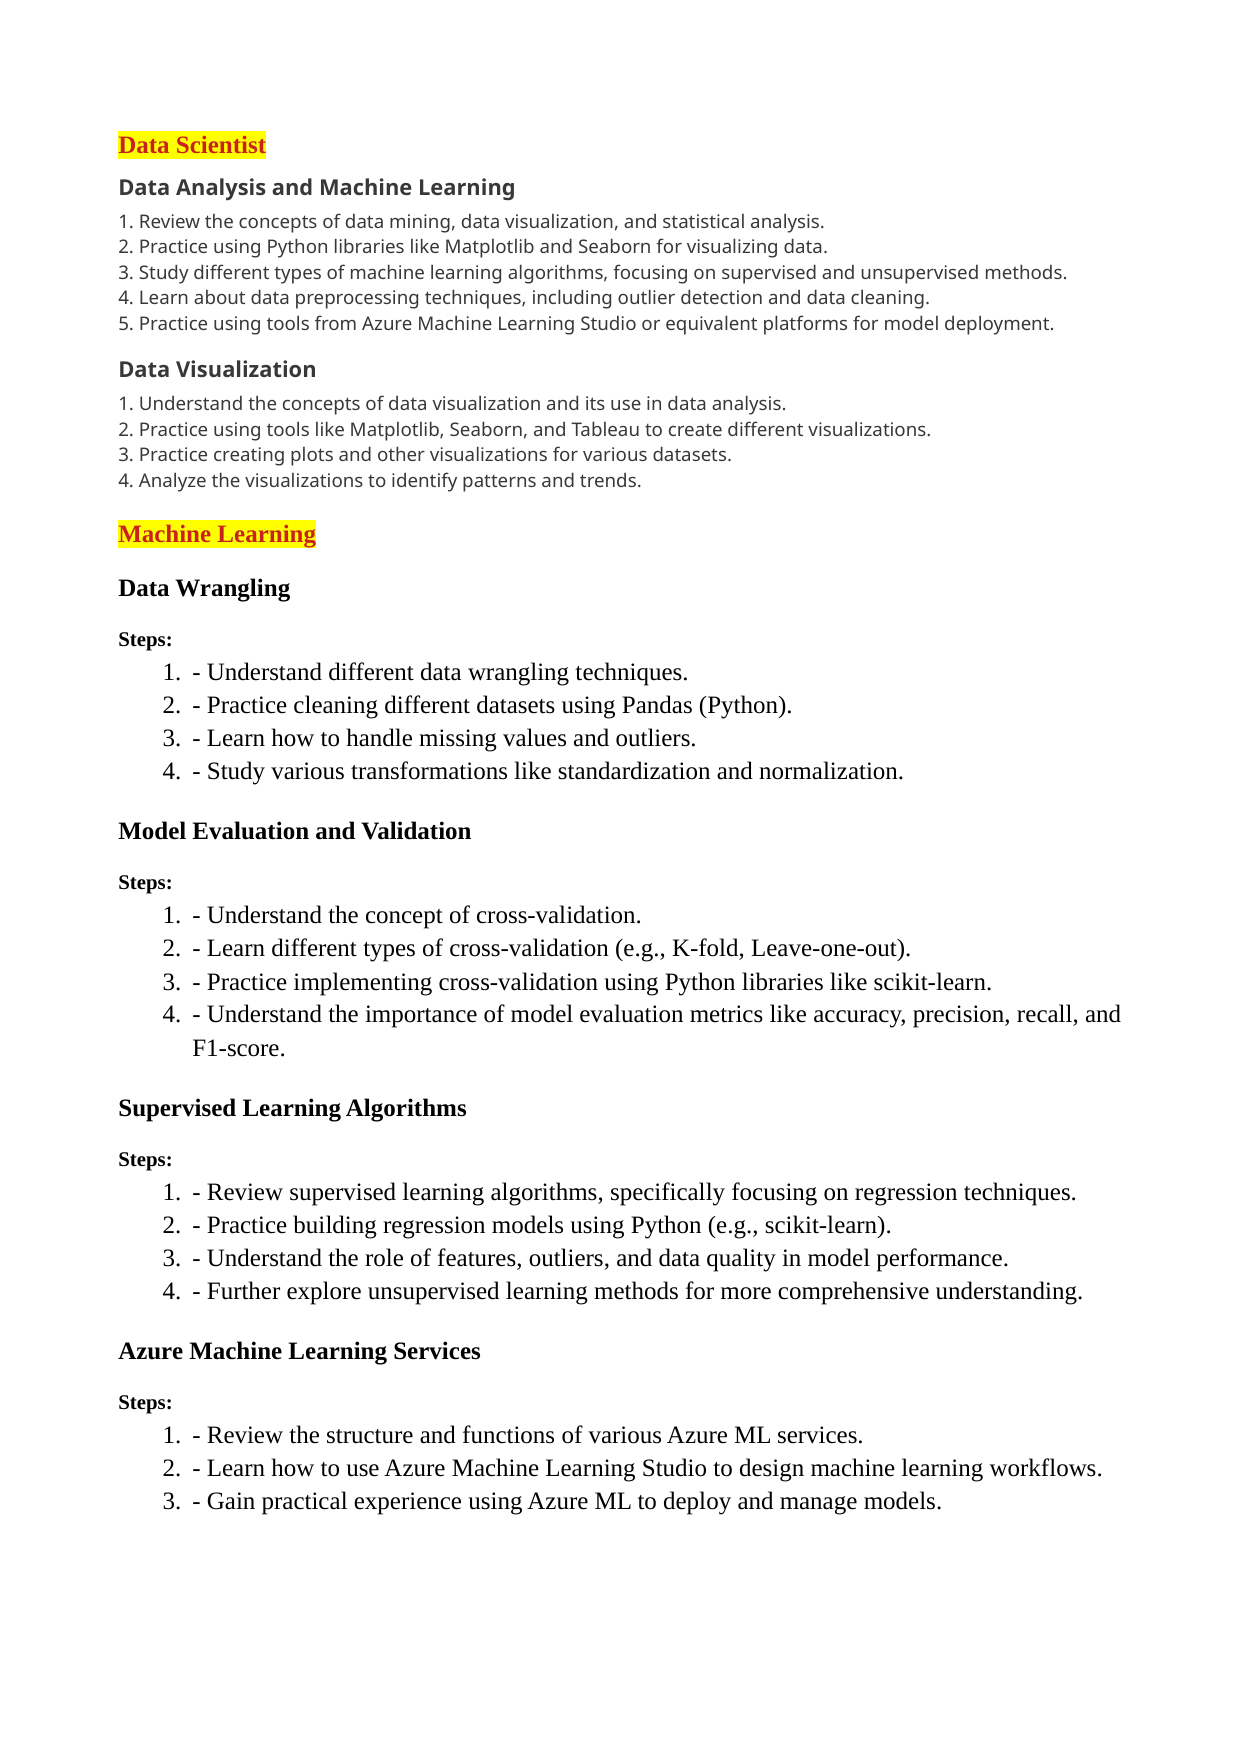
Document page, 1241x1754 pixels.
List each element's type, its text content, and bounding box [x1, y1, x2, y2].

list - Review the structure and functions of various Azure ML services. [162, 1420, 1122, 1449]
list - Understand the concept of cross-validation. [162, 901, 1122, 929]
text 1. Review the concepts of data mining, data visualization, and statistical analysis. 2. Practice using Python libraries like Matplotlib and Seaborn for visualizing data. 3. Study different types of machine learning algorithms, focusing on supervised and unsupervised methods. 4. Learn about data preprocessing techniques, including outlier detection and data cleaning. 5. Practice using tools from Azure Machine Learning Studio or equivalent platforms for model deployment. [118, 208, 1122, 336]
list - Practice building regression models using Python (e.g., scikit-learn). [162, 1210, 1122, 1238]
subtitle Machine Learning [118, 519, 1122, 548]
text 1. Understand the concepts of data visualization and its use in data analysis. 2. Practice using tools like Matplotlib, Seaborn, and Tableau to create different visualizations. 3. Practice creating plots and other visualizations for various datasets. 4. Analyze the visualizations to identify patterns and trends. [118, 390, 1122, 492]
list - Review supervised learning algorithms, specifically focusing on regression techniques. [162, 1177, 1122, 1206]
list - Further explore unsupervised learning methods for more comprehensive understanding. [162, 1276, 1122, 1304]
subtitle Azure Machine Learning Services [118, 1336, 1122, 1365]
subtitle Steps: [118, 1146, 1122, 1171]
subtitle Data Scientist [118, 131, 1122, 159]
list - Gain practical experience using Azure ML to deploy and manage models. [162, 1486, 1122, 1515]
subtitle Steps: [118, 870, 1122, 894]
list - Understand the role of features, outliers, and data quality in model performance. [162, 1243, 1122, 1272]
list - Study various transformations like standardization and normalization. [162, 756, 1122, 785]
subtitle Steps: [118, 627, 1122, 651]
list - Understand the importance of model evaluation metrics like accuracy, precision, recall, and F1-score. [162, 999, 1122, 1061]
list - Learn how to use Azure Machine Learning Studio to design machine learning workflows. [162, 1453, 1122, 1482]
subtitle Supervised Learning Algorithms [118, 1093, 1122, 1121]
subtitle Steps: [118, 1390, 1122, 1414]
text Data Visualization [118, 354, 1122, 384]
list - Understand different data wrangling techniques. [162, 657, 1122, 686]
list - Learn how to handle missing values and outliers. [162, 723, 1122, 752]
list - Learn different types of cross-validation (e.g., K-fold, Leave-one-out). [162, 933, 1122, 962]
list - Practice cleaning different datasets using Pandas (Python). [162, 690, 1122, 719]
list - Practice implementing cross-validation using Python libraries like scikit-learn. [162, 967, 1122, 995]
subtitle Data Wrangling [118, 573, 1122, 602]
text Data Analysis and Machine Learning [118, 172, 1122, 202]
subtitle Model Evaluation and Validation [118, 816, 1122, 845]
